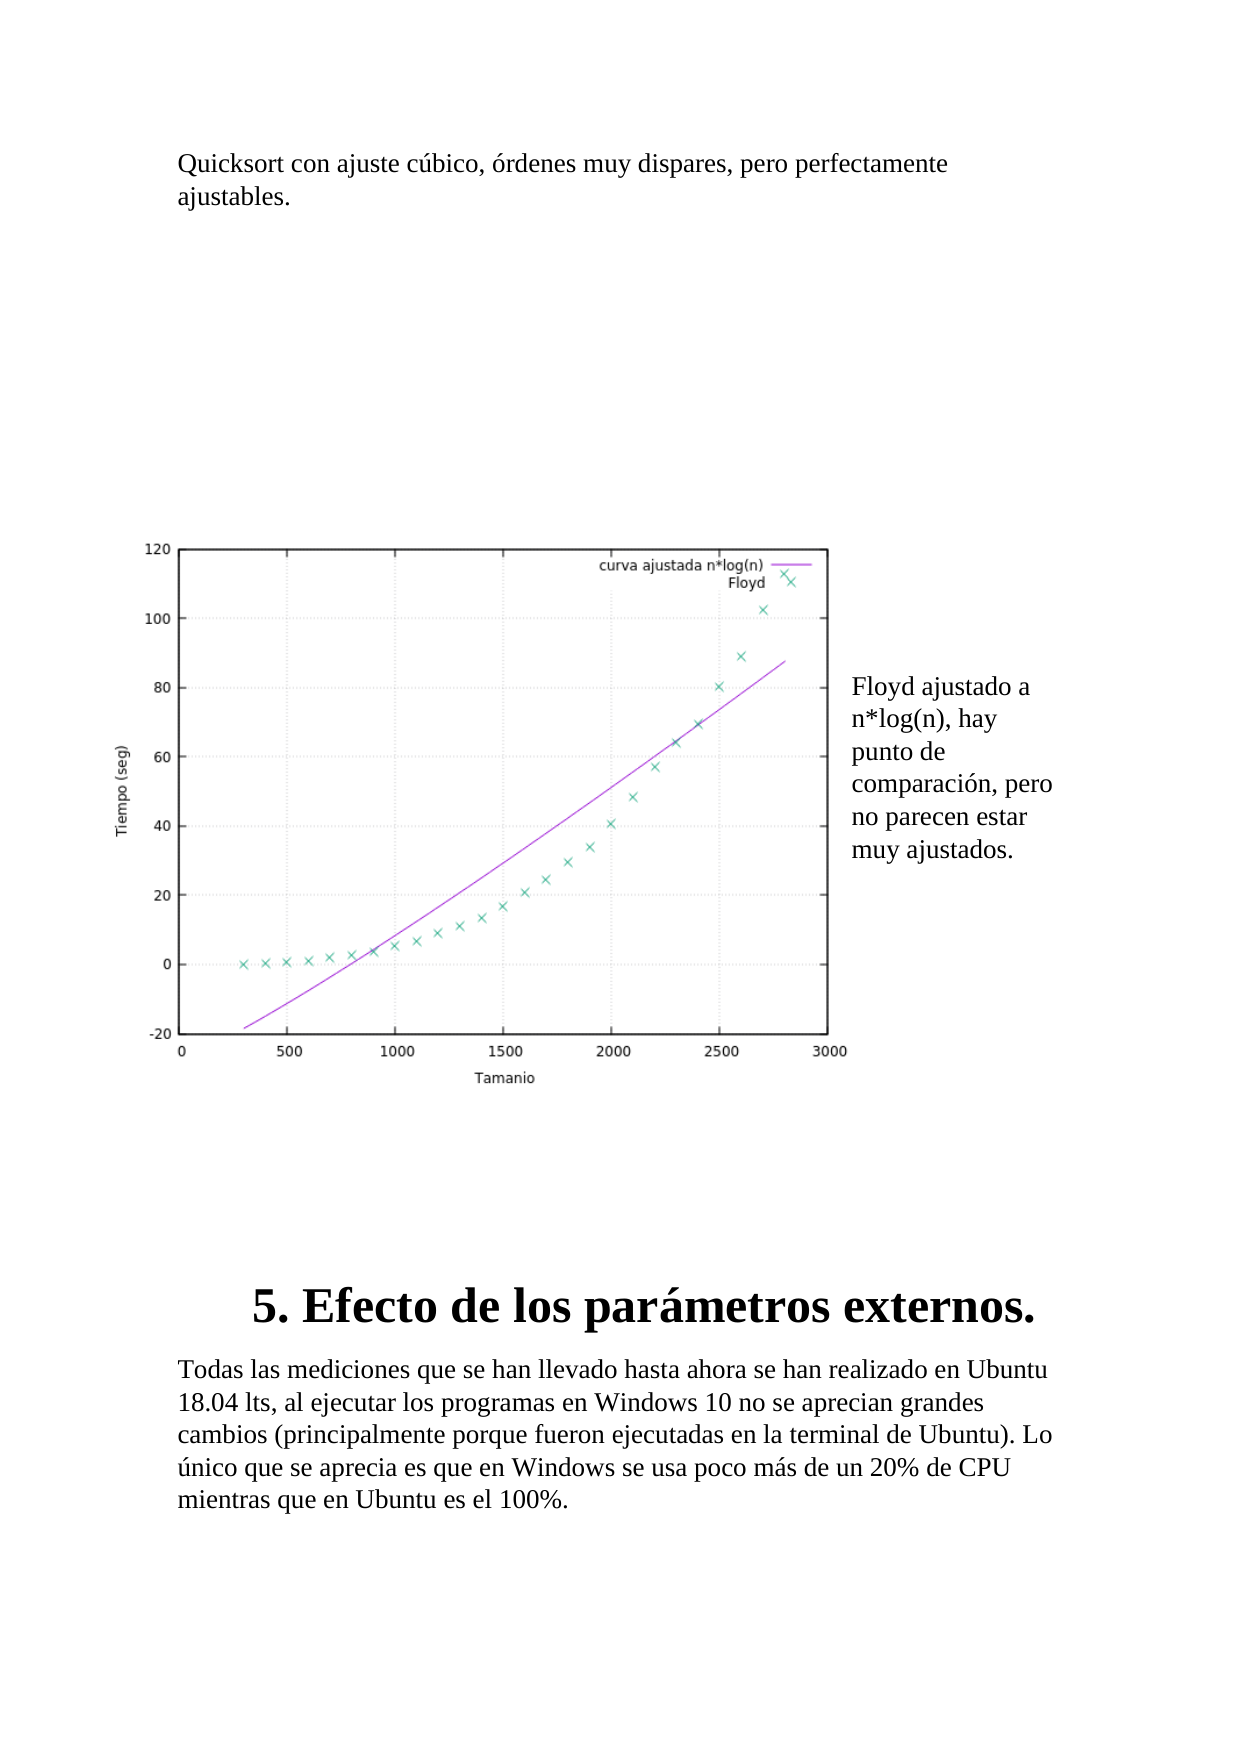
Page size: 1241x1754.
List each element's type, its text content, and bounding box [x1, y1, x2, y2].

text Quicksort con ajuste cúbico, órdenes muy dispares, pero perfectamente ajustables. [177, 148, 1063, 211]
list 5. Efecto de los parámetros externos. [252, 1276, 1063, 1334]
text Floyd ajustado a n*log(n), hay punto de comparación, pero no parecen estar muy ajustados. [852, 670, 1063, 864]
text Todas las mediciones que se han llevado hasta ahora se han realizado en Ubuntu 18.04 lts, al ejecutar los programas en Windows 10 no se aprecian grandes cambios (principalmente porque fueron ejecutadas en la terminal de Ubuntu). Lo único que se aprecia es que en Windows se usa poco más de un 20% de CPU mientras que en Ubuntu es el 100%. [177, 1353, 1063, 1515]
